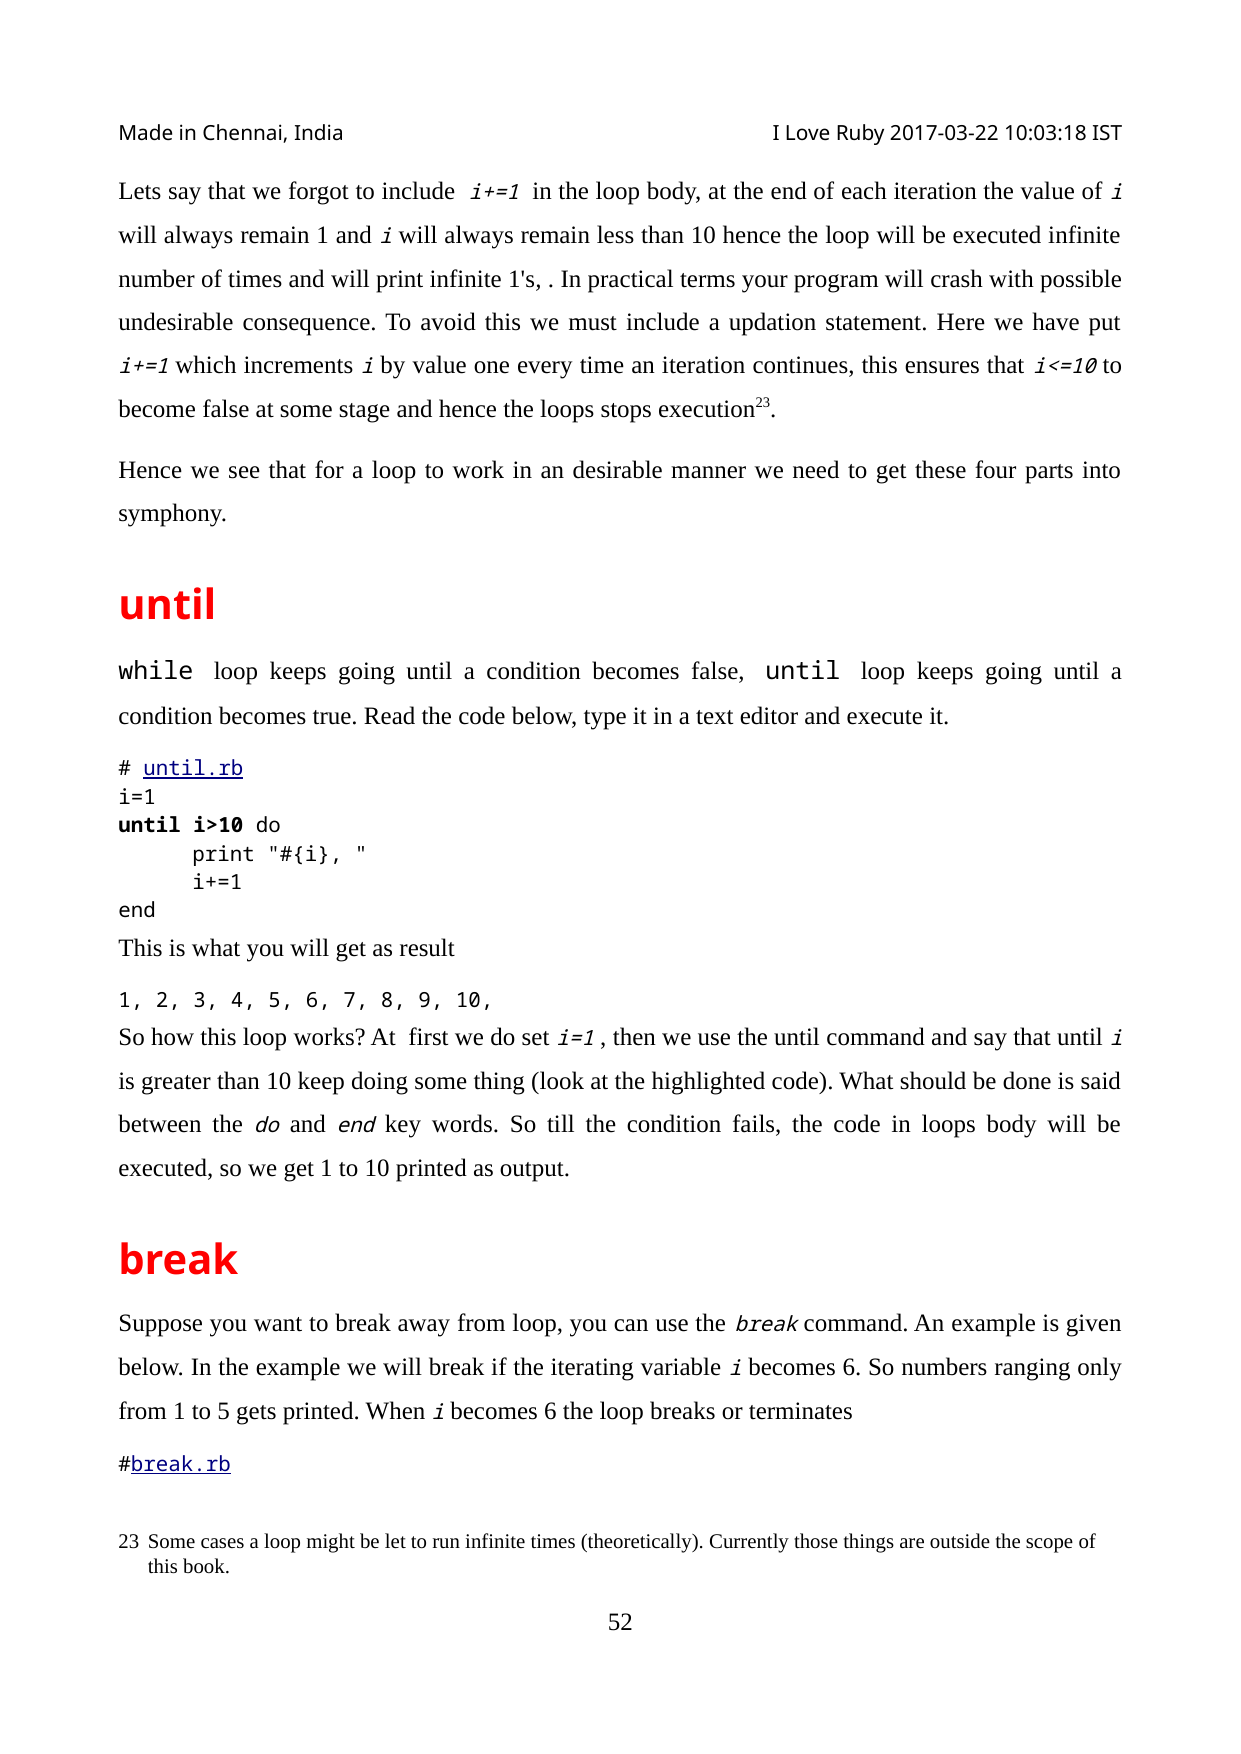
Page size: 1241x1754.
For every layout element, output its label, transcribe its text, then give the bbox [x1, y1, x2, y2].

text i=1 [118, 782, 1122, 810]
text Hence we see that for a loop to work in an desirable manner we need to get these four parts into symphony. [118, 455, 1122, 527]
text while loop keeps going until a condition becomes false, until loop keeps going until a condition becomes true. Read the code below, type it in a text editor and execute it. [118, 653, 1122, 730]
text end [118, 896, 1122, 924]
text 1, 2, 3, 4, 5, 6, 7, 8, 9, 10, [118, 985, 1122, 1013]
text # until.rb [118, 753, 1122, 782]
subtitle break [118, 1230, 1122, 1287]
text Some cases a loop might be let to run infinite times (theoretically). Currently those things are outside the scope of this book. [118, 1529, 1122, 1578]
text So how this loop works? At first we do set i=1 , then we use the until command and say that until i is greater than 10 keep doing some thing (look at the highlighted code). What should be done is said between the do and end key words. So till the condition fails, the code in loops body will be executed, so we get 1 to 10 printed as output. [118, 1022, 1122, 1182]
text i+=1 [118, 867, 1122, 896]
text This is what you will get as result [118, 933, 1122, 962]
subtitle until [118, 575, 1122, 632]
text #break.rb [118, 1449, 1122, 1477]
text Suppose you want to break away from loop, you can use the break command. An example is given below. In the example we will break if the iterating variable i becomes 6. So numbers ranging only from 1 to 5 gets printed. When i becomes 6 the loop breaks or terminates [118, 1308, 1122, 1425]
text print "#{i}, " [118, 839, 1122, 867]
text until i>10 do [118, 810, 1122, 839]
text Lets say that we forgot to include i+=1 in the loop body, at the end of each iteration the value of i will always remain 1 and i will always remain less than 10 hence the loop will be executed infinite number of times and will print infinite 1's, . In practical terms your program will crash with possible undesirable consequence. To avoid this we must include a updation statement. Here we have put i+=1 which increments i by value one every time an iteration continues, this ensures that i<=10 to become false at some stage and hence the loops stops execution. [118, 176, 1122, 423]
